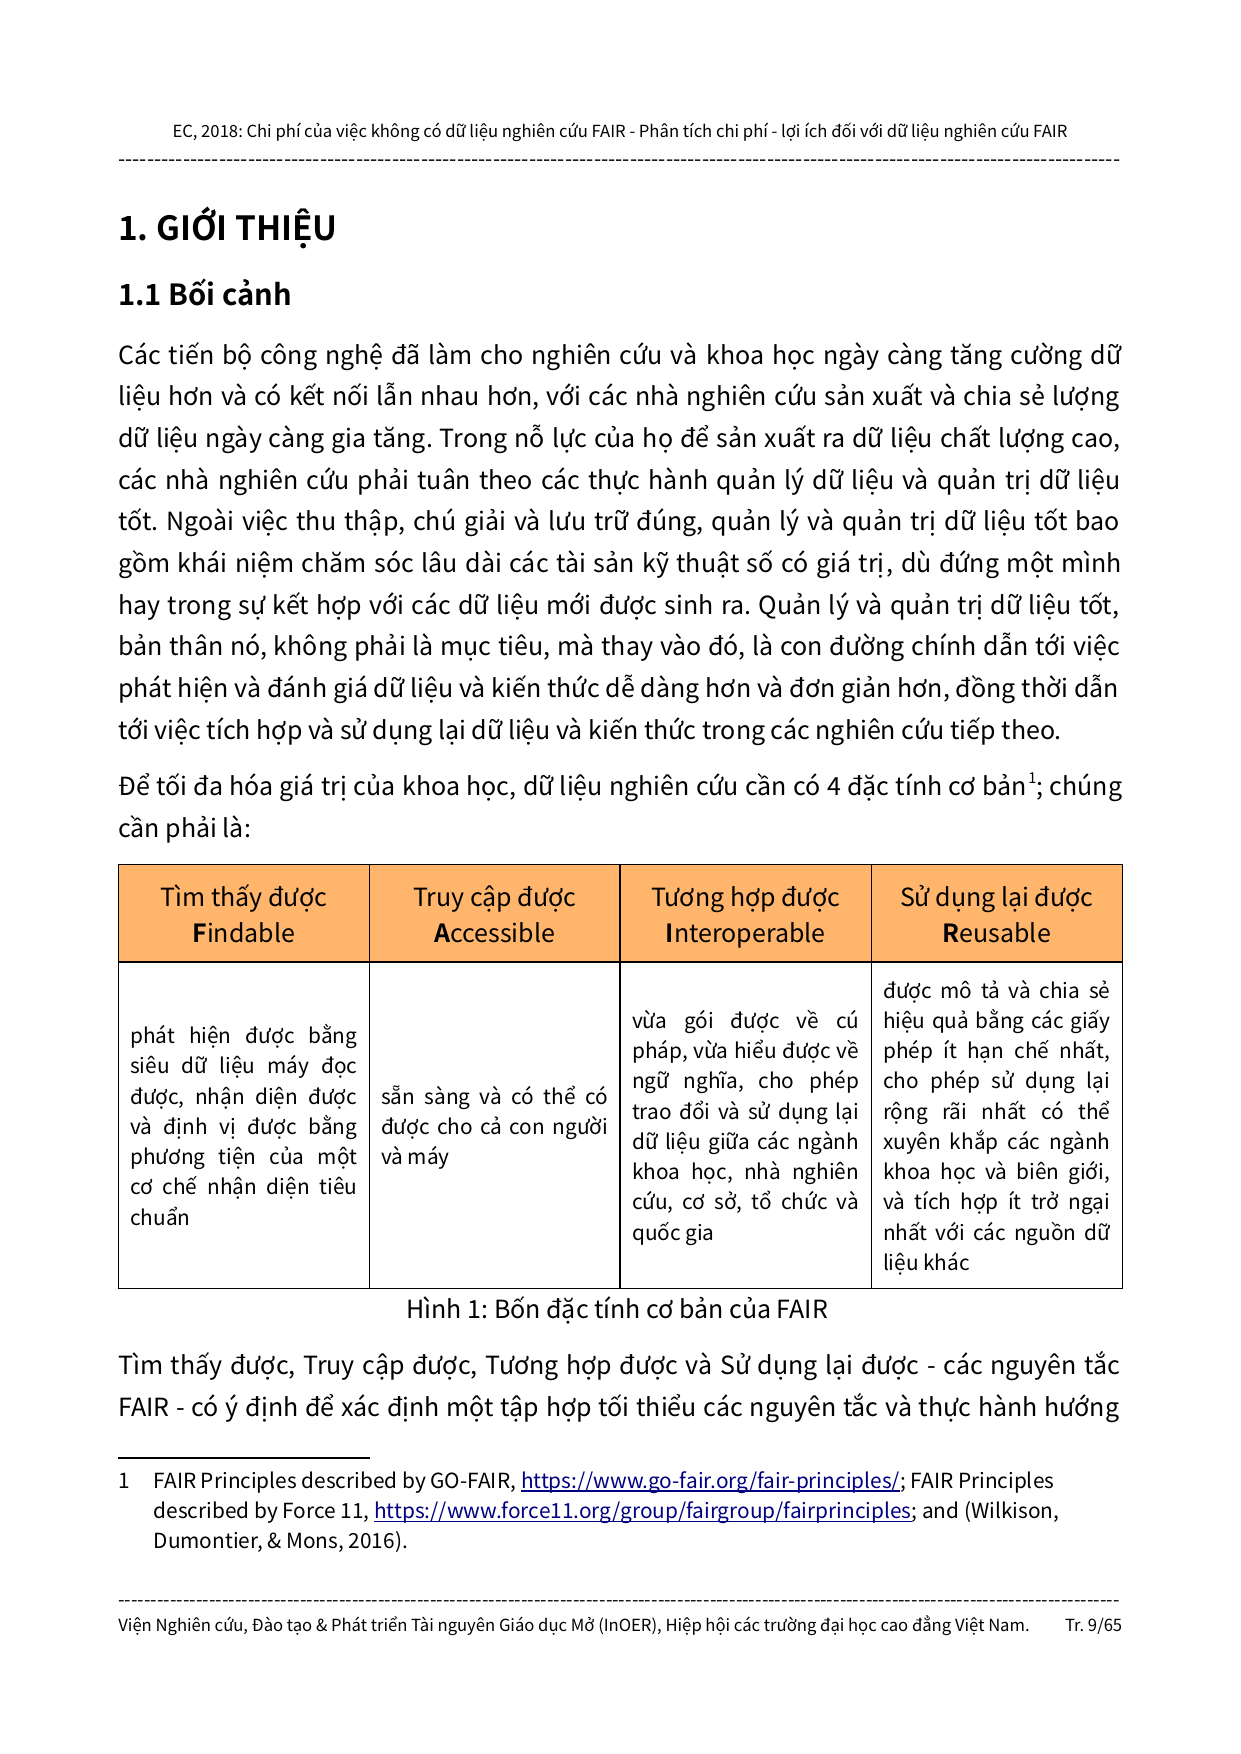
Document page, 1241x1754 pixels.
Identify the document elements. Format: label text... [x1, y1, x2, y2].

table_header Sử dụng lại được Reusable [872, 865, 1122, 961]
text Để tối đa hóa giá trị của khoa học, dữ liệu nghiên cứu cần có 4 đặc tính cơ bản; chúng cần phải là: [118, 766, 1122, 844]
text 1. GIỚI THIỆU [118, 202, 1122, 250]
table_header Tương hợp được Interoperable [621, 865, 871, 961]
table_cell vừa gói được về cú pháp, vừa hiểu được về ngữ nghĩa, cho phép trao đổi và sử dụng lại dữ liệu giữa các ngành khoa học, nhà nghiên cứu, cơ sở, tổ chức và quốc gia [621, 963, 871, 1288]
table_cell phát hiện được bằng siêu dữ liệu máy đọc được, nhận diện được và định vị được bằng phương tiện của một cơ chế nhận diện tiêu chuẩn [119, 963, 369, 1288]
text FAIR Principles described by GO-FAIR, https://www.go-fair.org/fair-principles/; FAIR Principles described by Force 11, https://www.force11.org/group/fairgroup/fairprinciples; and (Wilkison, Dumontier, & Mons, 2016). [118, 1464, 1122, 1555]
text 1.1 Bối cảnh [118, 272, 1122, 314]
table_cell được mô tả và chia sẻ hiệu quả bằng các giấy phép ít hạn chế nhất, cho phép sử dụng lại rộng rãi nhất có thể xuyên khắp các ngành khoa học và biên giới, và tích hợp ít trở ngại nhất với các nguồn dữ liệu khác [872, 963, 1122, 1288]
text Các tiến bộ công nghệ đã làm cho nghiên cứu và khoa học ngày càng tăng cường dữ liệu hơn và có kết nối lẫn nhau hơn, với các nhà nghiên cứu sản xuất và chia sẻ lượng dữ liệu ngày càng gia tăng. Trong nỗ lực của họ để sản xuất ra dữ liệu chất lượng cao, các nhà nghiên cứu phải tuân theo các thực hành quản lý dữ liệu và quản trị dữ liệu tốt. Ngoài việc thu thập, chú giải và lưu trữ đúng, quản lý và quản trị dữ liệu tốt bao gồm khái niệm chăm sóc lâu dài các tài sản kỹ thuật số có giá trị, dù đứng một mình hay trong sự kết hợp với các dữ liệu mới được sinh ra. Quản lý và quản trị dữ liệu tốt, bản thân nó, không phải là mục tiêu, mà thay vào đó, là con đường chính dẫn tới việc phát hiện và đánh giá dữ liệu và kiến thức dễ dàng hơn và đơn giản hơn, đồng thời dẫn tới việc tích hợp và sử dụng lại dữ liệu và kiến thức trong các nghiên cứu tiếp theo. [118, 335, 1122, 746]
text Tìm thấy được, Truy cập được, Tương hợp được và Sử dụng lại được - các nguyên tắc FAIR - có ý định để xác định một tập hợp tối thiểu các nguyên tắc và thực hành hướng [118, 1345, 1122, 1423]
table_cell sẵn sàng và có thể có được cho cả con người và máy [370, 963, 619, 1288]
text Hình 1: Bốn đặc tính cơ bản của FAIR [118, 1289, 1122, 1325]
table_header Tìm thấy được Findable [119, 865, 369, 961]
table_header Truy cập được Accessible [370, 865, 619, 961]
